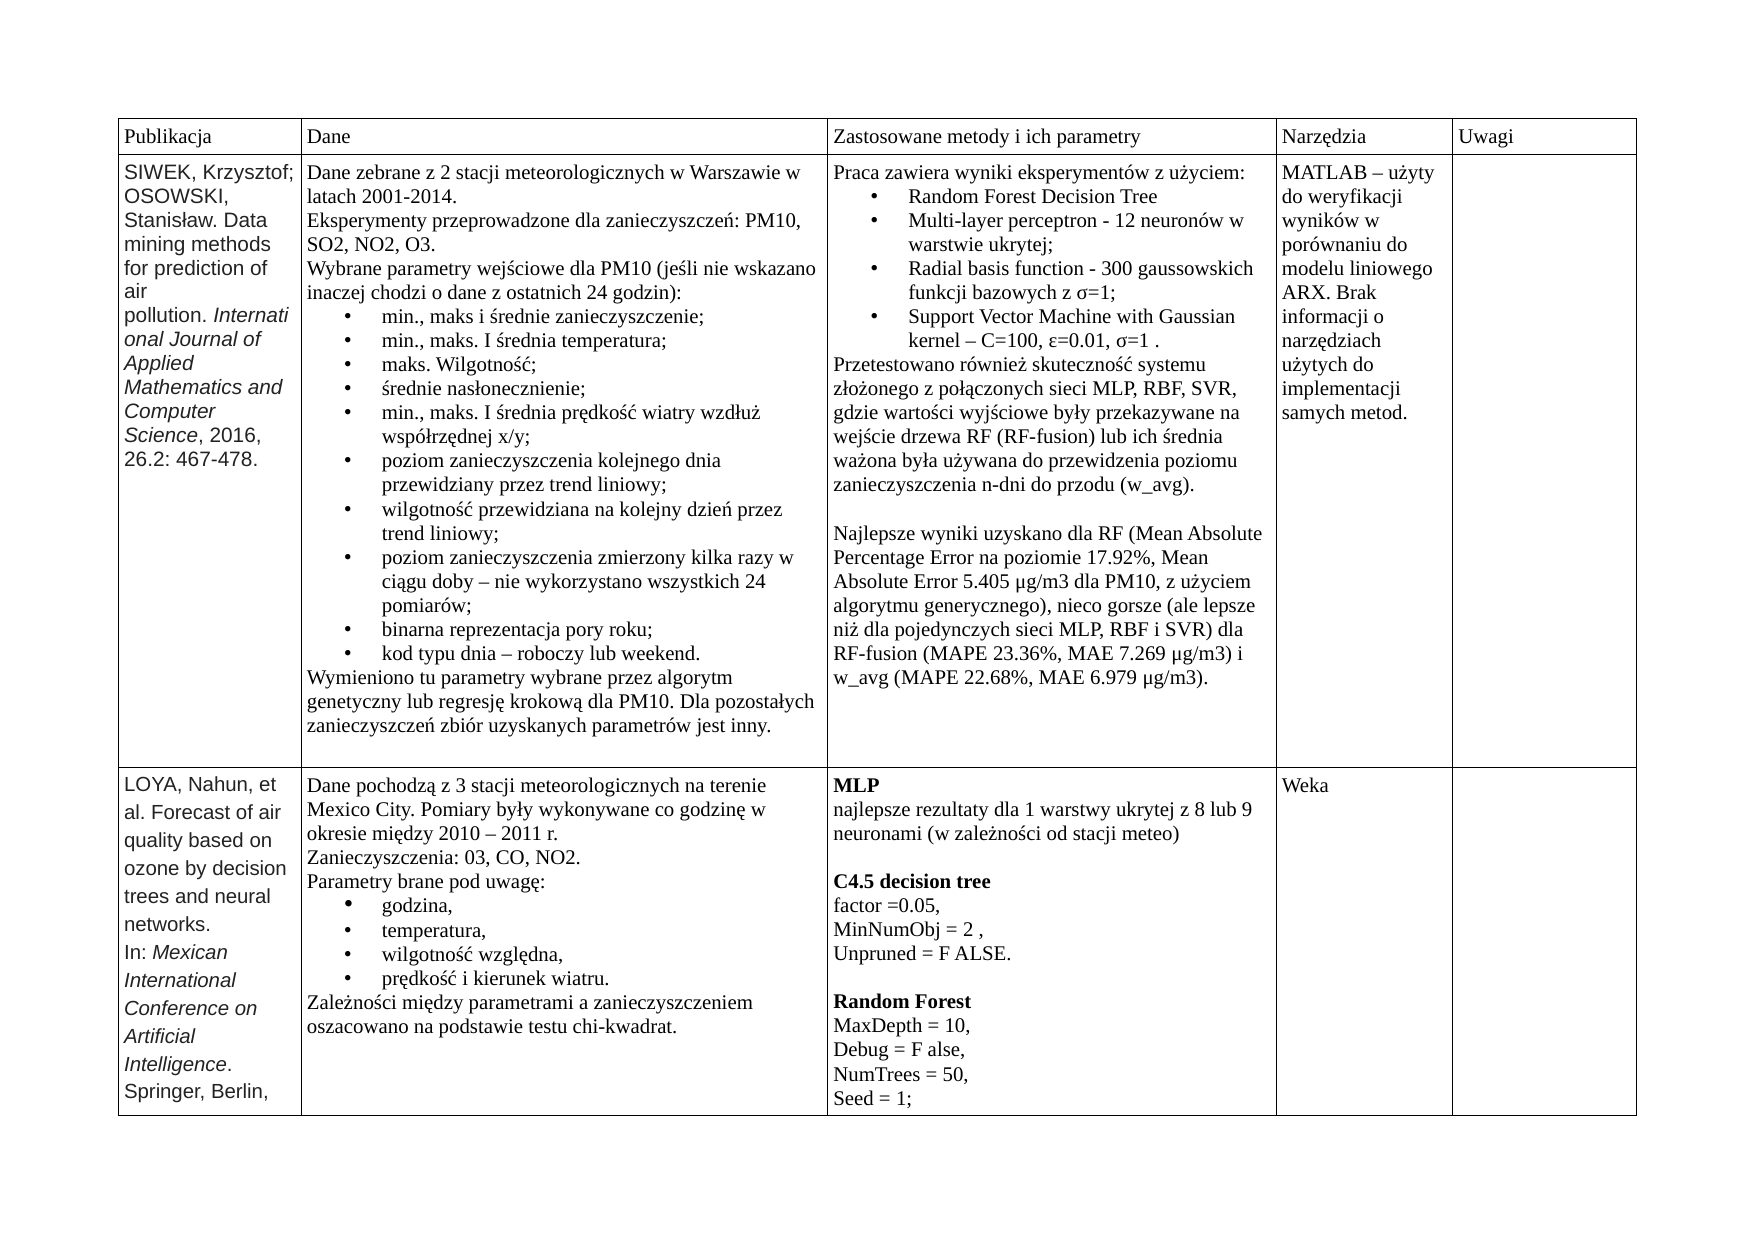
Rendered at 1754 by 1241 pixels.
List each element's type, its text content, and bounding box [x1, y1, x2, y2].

table_cell LOYA, Nahun, et al. Forecast of air quality based on ozone by decision trees and neural networks. In: Mexican International Conference on Artificial Intelligence. Springer, Berlin, [119, 768, 301, 1115]
table_cell MATLAB – użyty do weryfikacji wyników w porównaniu do modelu liniowego ARX. Brak informacji o narzędziach użytych do implementacji samych metod. [1277, 155, 1452, 767]
table_header Zastosowane metody i ich parametry [828, 119, 1276, 154]
table_cell Dane zebrane z 2 stacji meteorologicznych w Warszawie w latach 2001-2014. Eksperymenty przeprowadzone dla zanieczyszczeń: PM10, SO2, NO2, O3. Wybrane parametry wejściowe dla PM10 (jeśli nie wskazano inaczej chodzi o dane z ostatnich 24 godzin): min., maks i średnie zanieczyszczenie; min., maks. I średnia temperatura; maks. Wilgotność; średnie nasłonecznienie; min., maks. I średnia prędkość wiatry wzdłuż współrzędnej x/y; poziom zanieczyszczenia kolejnego dnia przewidziany przez trend liniowy; wilgotność przewidziana na kolejny dzień przez trend liniowy; poziom zanieczyszczenia zmierzony kilka razy w ciągu doby – nie wykorzystano wszystkich 24 pomiarów; binarna reprezentacja pory roku; kod typu dnia – roboczy lub weekend. Wymieniono tu parametry wybrane przez algorytm genetyczny lub regresję krokową dla PM10. Dla pozostałych zanieczyszczeń zbiór uzyskanych parametrów jest inny. [302, 155, 827, 767]
table_cell [1453, 155, 1636, 767]
table_cell Weka [1277, 768, 1452, 1115]
table_cell SIWEK, Krzysztof; OSOWSKI, Stanisław. Data mining methods for prediction of air pollution. International Journal of Applied Mathematics and Computer Science, 2016, 26.2: 467-478. [119, 155, 301, 767]
table_header Dane [302, 119, 827, 154]
table_header Uwagi [1453, 119, 1636, 154]
table_header Publikacja [119, 119, 301, 154]
table_cell Praca zawiera wyniki eksperymentów z użyciem: Random Forest Decision Tree Multi-layer perceptron - 12 neuronów w warstwie ukrytej; Radial basis function - 300 gaussowskich funkcji bazowych z σ=1; Support Vector Machine with Gaussian kernel – C=100, ε=0.01, σ=1 . Przetestowano również skuteczność systemu złożonego z połączonych sieci MLP, RBF, SVR, gdzie wartości wyjściowe były przekazywane na wejście drzewa RF (RF-fusion) lub ich średnia ważona była używana do przewidzenia poziomu zanieczyszczenia n-dni do przodu (w_avg). Najlepsze wyniki uzyskano dla RF (Mean Absolute Percentage Error na poziomie 17.92%, Mean Absolute Error 5.405 μg/m3 dla PM10, z użyciem algorytmu generycznego), nieco gorsze (ale lepsze niż dla pojedynczych sieci MLP, RBF i SVR) dla RF-fusion (MAPE 23.36%, MAE 7.269 μg/m3) i w_avg (MAPE 22.68%, MAE 6.979 μg/m3). [828, 155, 1276, 767]
table_cell Dane pochodzą z 3 stacji meteorologicznych na terenie Mexico City. Pomiary były wykonywane co godzinę w okresie między 2010 – 2011 r. Zanieczyszczenia: 03, CO, NO2. Parametry brane pod uwagę: godzina, temperatura, wilgotność względna, prędkość i kierunek wiatru. Zależności między parametrami a zanieczyszczeniem oszacowano na podstawie testu chi-kwadrat. [302, 768, 827, 1115]
table_header Narzędzia [1277, 119, 1452, 154]
table_cell [1453, 768, 1636, 1115]
table_cell MLP najlepsze rezultaty dla 1 warstwy ukrytej z 8 lub 9 neuronami (w zależności od stacji meteo) C4.5 decision tree factor =0.05, MinNumObj = 2 , Unpruned = F ALSE. Random Forest MaxDepth = 10, Debug = F alse, NumTrees = 50, Seed = 1; [828, 768, 1276, 1115]
